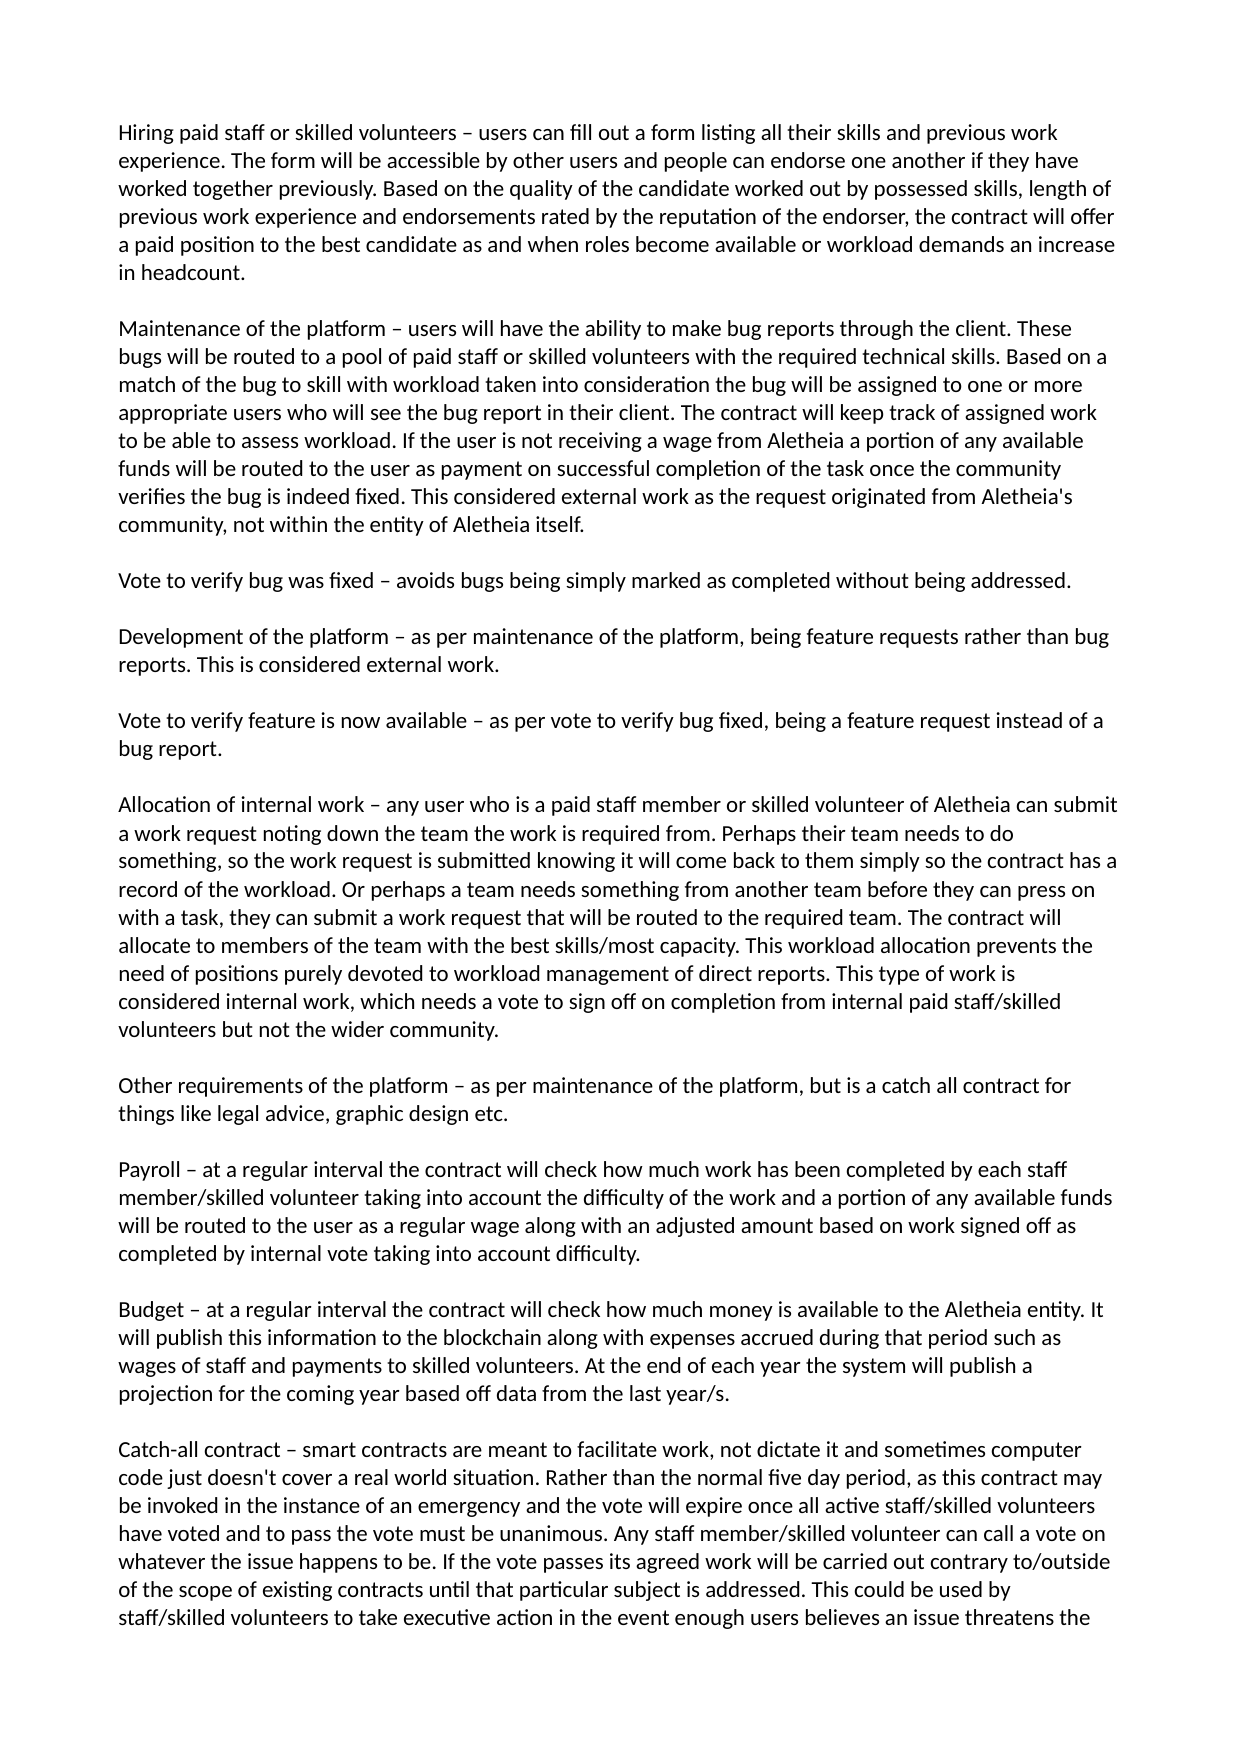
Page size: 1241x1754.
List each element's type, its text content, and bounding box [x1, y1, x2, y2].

text Vote to verify bug was fixed – avoids bugs being simply marked as completed without being addressed. [118, 566, 1122, 594]
text Development of the platform – as per maintenance of the platform, being feature requests rather than bug reports. This is considered external work. [118, 622, 1122, 678]
text Maintenance of the platform – users will have the ability to make bug reports through the client. These bugs will be routed to a pool of paid staff or skilled volunteers with the required technical skills. Based on a match of the bug to skill with workload taken into consideration the bug will be assigned to one or more appropriate users who will see the bug report in their client. The contract will keep track of assigned work to be able to assess workload. If the user is not receiving a wage from Aletheia a portion of any available funds will be routed to the user as payment on successful completion of the task once the community verifies the bug is indeed fixed. This considered external work as the request originated from Aletheia's community, not within the entity of Aletheia itself. [118, 314, 1122, 538]
text Other requirements of the platform – as per maintenance of the platform, but is a catch all contract for things like legal advice, graphic design etc. [118, 1071, 1122, 1127]
text Vote to verify feature is now available – as per vote to verify bug fixed, being a feature request instead of a bug report. [118, 707, 1122, 763]
text Budget – at a regular interval the contract will check how much money is available to the Aletheia entity. It will publish this information to the blockchain along with expenses accrued during that period such as wages of staff and payments to skilled volunteers. At the end of each year the system will publish a projection for the coming year based off data from the last year/s. [118, 1295, 1122, 1407]
text Catch-all contract – smart contracts are meant to facilitate work, not dictate it and sometimes computer code just doesn't cover a real world situation. Rather than the normal five day period, as this contract may be invoked in the instance of an emergency and the vote will expire once all active staff/skilled volunteers have voted and to pass the vote must be unanimous. Any staff member/skilled volunteer can call a vote on whatever the issue happens to be. If the vote passes its agreed work will be carried out contrary to/outside of the scope of existing contracts until that particular subject is addressed. This could be used by staff/skilled volunteers to take executive action in the event enough users believes an issue threatens the [118, 1435, 1122, 1631]
text Payroll – at a regular interval the contract will check how much work has been completed by each staff member/skilled volunteer taking into account the difficulty of the work and a portion of any available funds will be routed to the user as a regular wage along with an adjusted amount based on work signed off as completed by internal vote taking into account difficulty. [118, 1155, 1122, 1267]
text Allocation of internal work – any user who is a paid staff member or skilled volunteer of Aletheia can submit a work request noting down the team the work is required from. Perhaps their team needs to do something, so the work request is submitted knowing it will come back to them simply so the contract has a record of the workload. Or perhaps a team needs something from another team before they can press on with a task, they can submit a work request that will be routed to the required team. The contract will allocate to members of the team with the best skills/most capacity. This workload allocation prevents the need of positions purely devoted to workload management of direct reports. This type of work is considered internal work, which needs a vote to sign off on completion from internal paid staff/skilled volunteers but not the wider community. [118, 791, 1122, 1043]
text Hiring paid staff or skilled volunteers – users can fill out a form listing all their skills and previous work experience. The form will be accessible by other users and people can endorse one another if they have worked together previously. Based on the quality of the candidate worked out by possessed skills, length of previous work experience and endorsements rated by the reputation of the endorser, the contract will offer a paid position to the best candidate as and when roles become available or workload demands an increase in headcount. [118, 118, 1122, 286]
